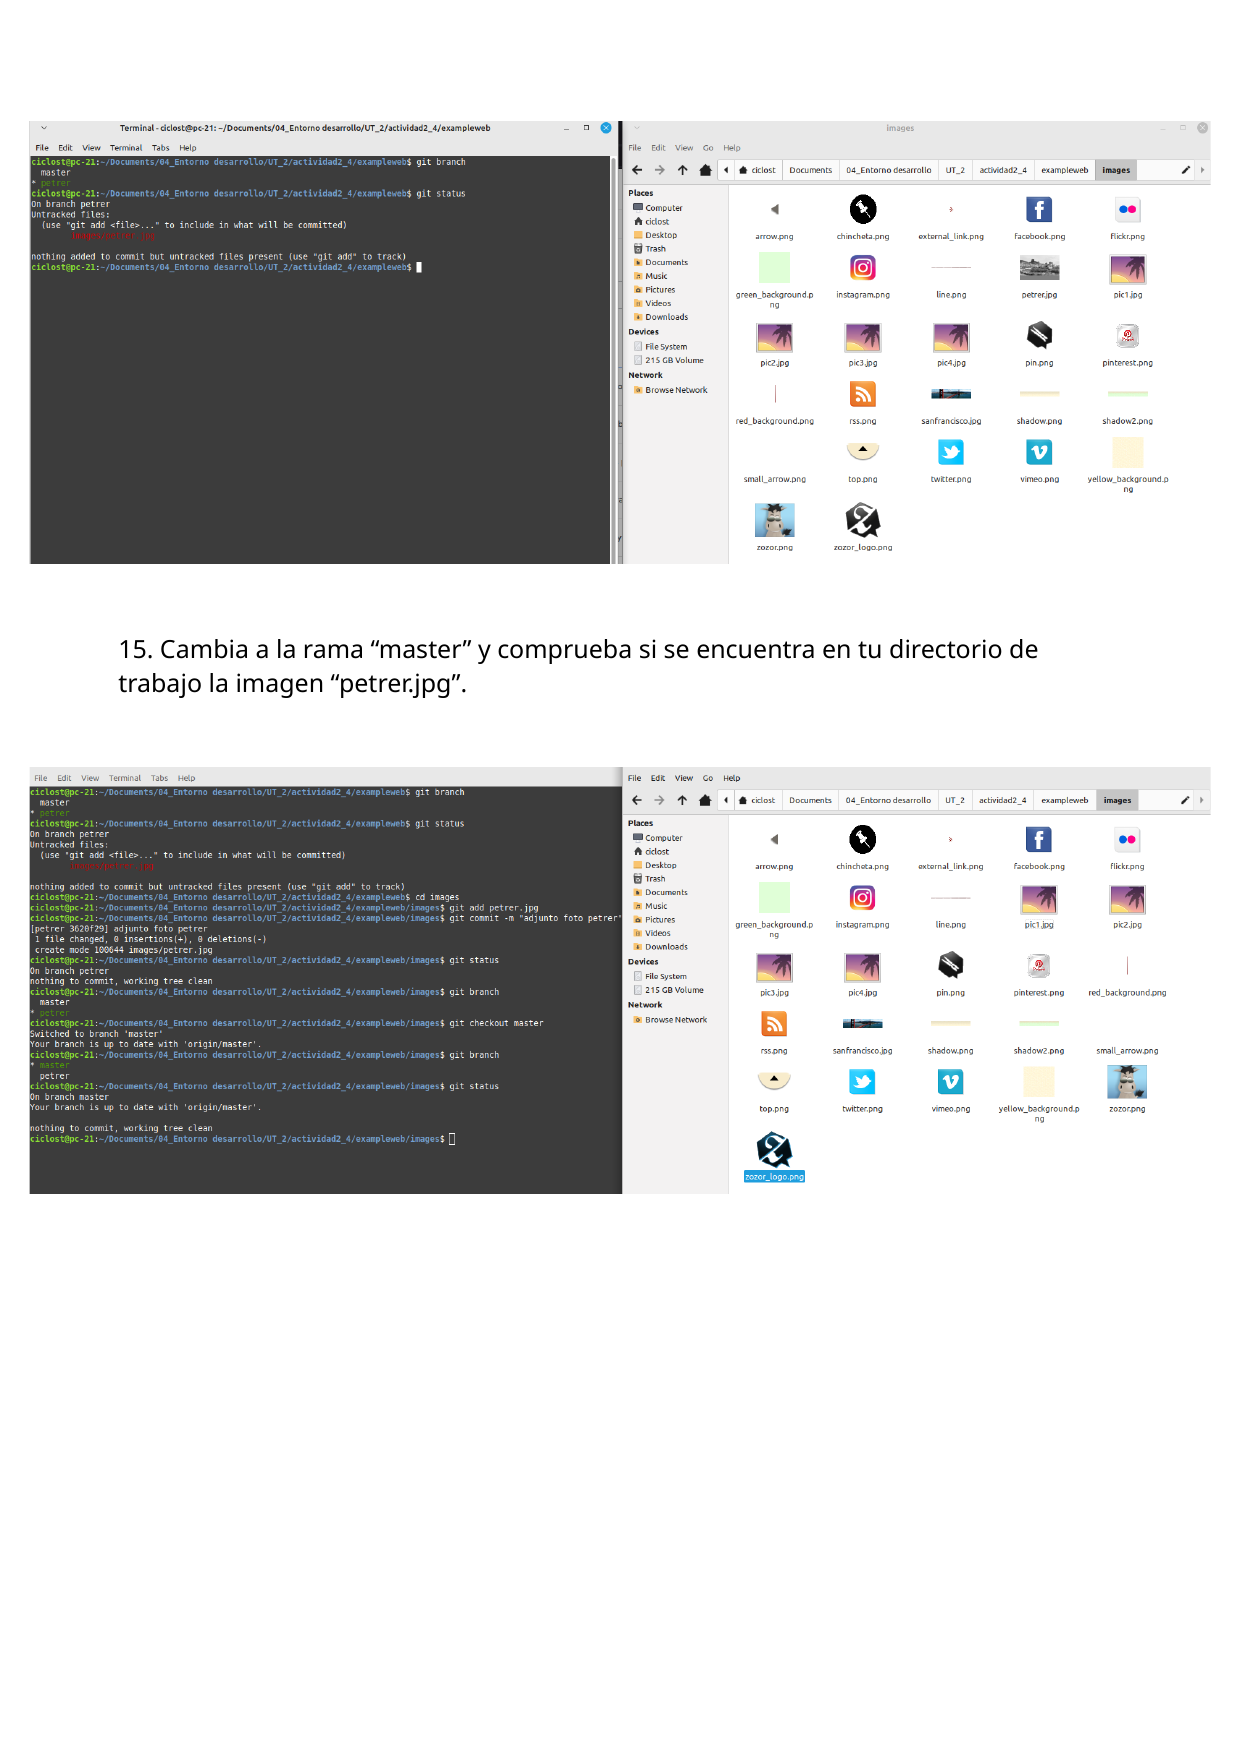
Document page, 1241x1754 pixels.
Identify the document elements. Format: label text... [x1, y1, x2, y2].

picture [29, 121, 1211, 564]
text trabajo la imagen “petrer.jpg”. [118, 666, 1122, 699]
text 15. Cambia a la rama “master” y comprueba si se encuentra en tu directorio de [118, 631, 1122, 666]
picture [29, 767, 1211, 1194]
